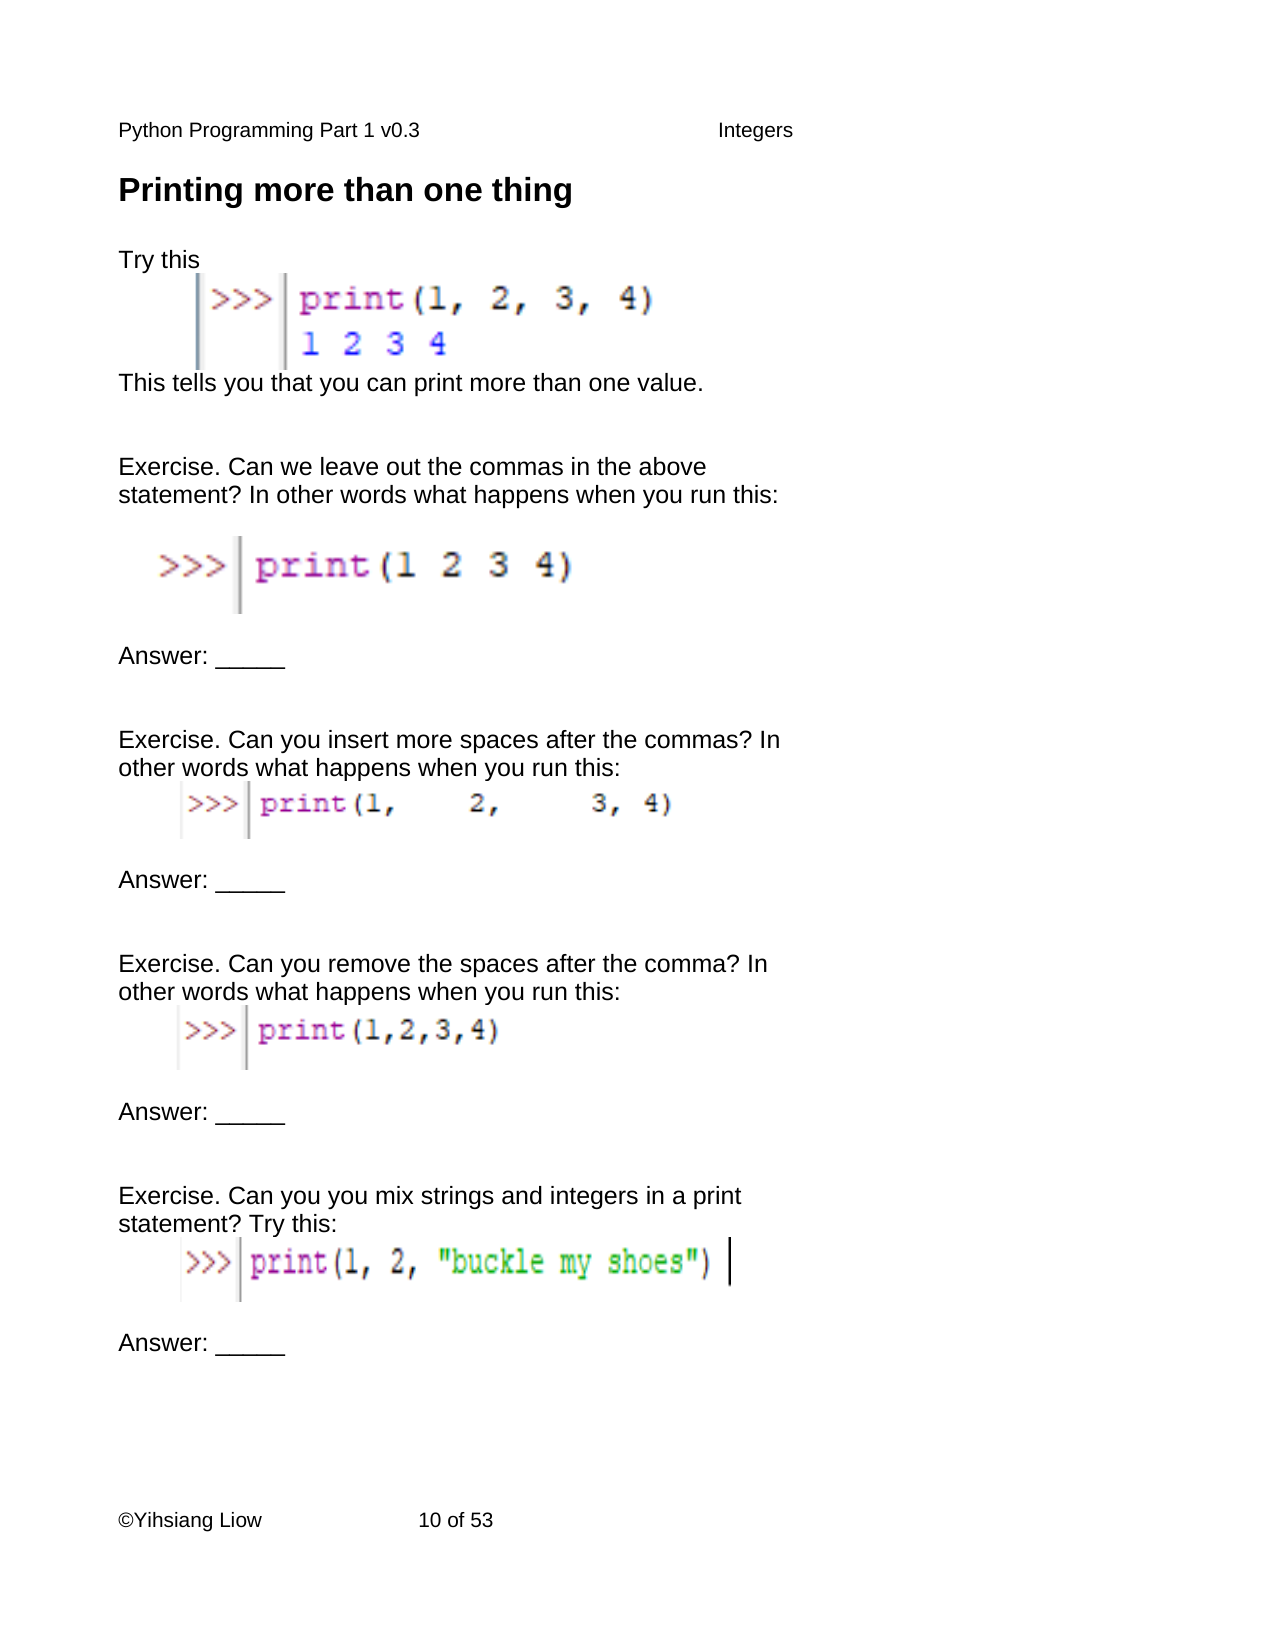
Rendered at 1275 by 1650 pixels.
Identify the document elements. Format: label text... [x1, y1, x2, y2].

text Answer: _____ [118, 866, 793, 894]
text Answer: _____ [118, 642, 793, 670]
text Exercise. Can you remove the spaces after the comma? In other words what happens when you run this: [118, 950, 793, 1006]
picture [179, 781, 732, 839]
text Exercise. Can we leave out the commas in the above statement? In other words what happens when you run this: [118, 453, 793, 509]
picture [195, 273, 716, 370]
text Try this [118, 245, 793, 273]
picture [153, 536, 696, 614]
text Exercise. Can you insert more spaces after the commas? In other words what happens when you run this: [118, 726, 793, 781]
text Answer: _____ [118, 1329, 793, 1357]
text Answer: _____ [118, 1098, 793, 1126]
text Printing more than one thing [118, 171, 793, 208]
text This tells you that you can print more than one value. [118, 273, 793, 397]
text Exercise. Can you you mix strings and integers in a print statement? Try this: [118, 1182, 793, 1237]
picture [180, 1237, 731, 1302]
picture [176, 1005, 735, 1070]
